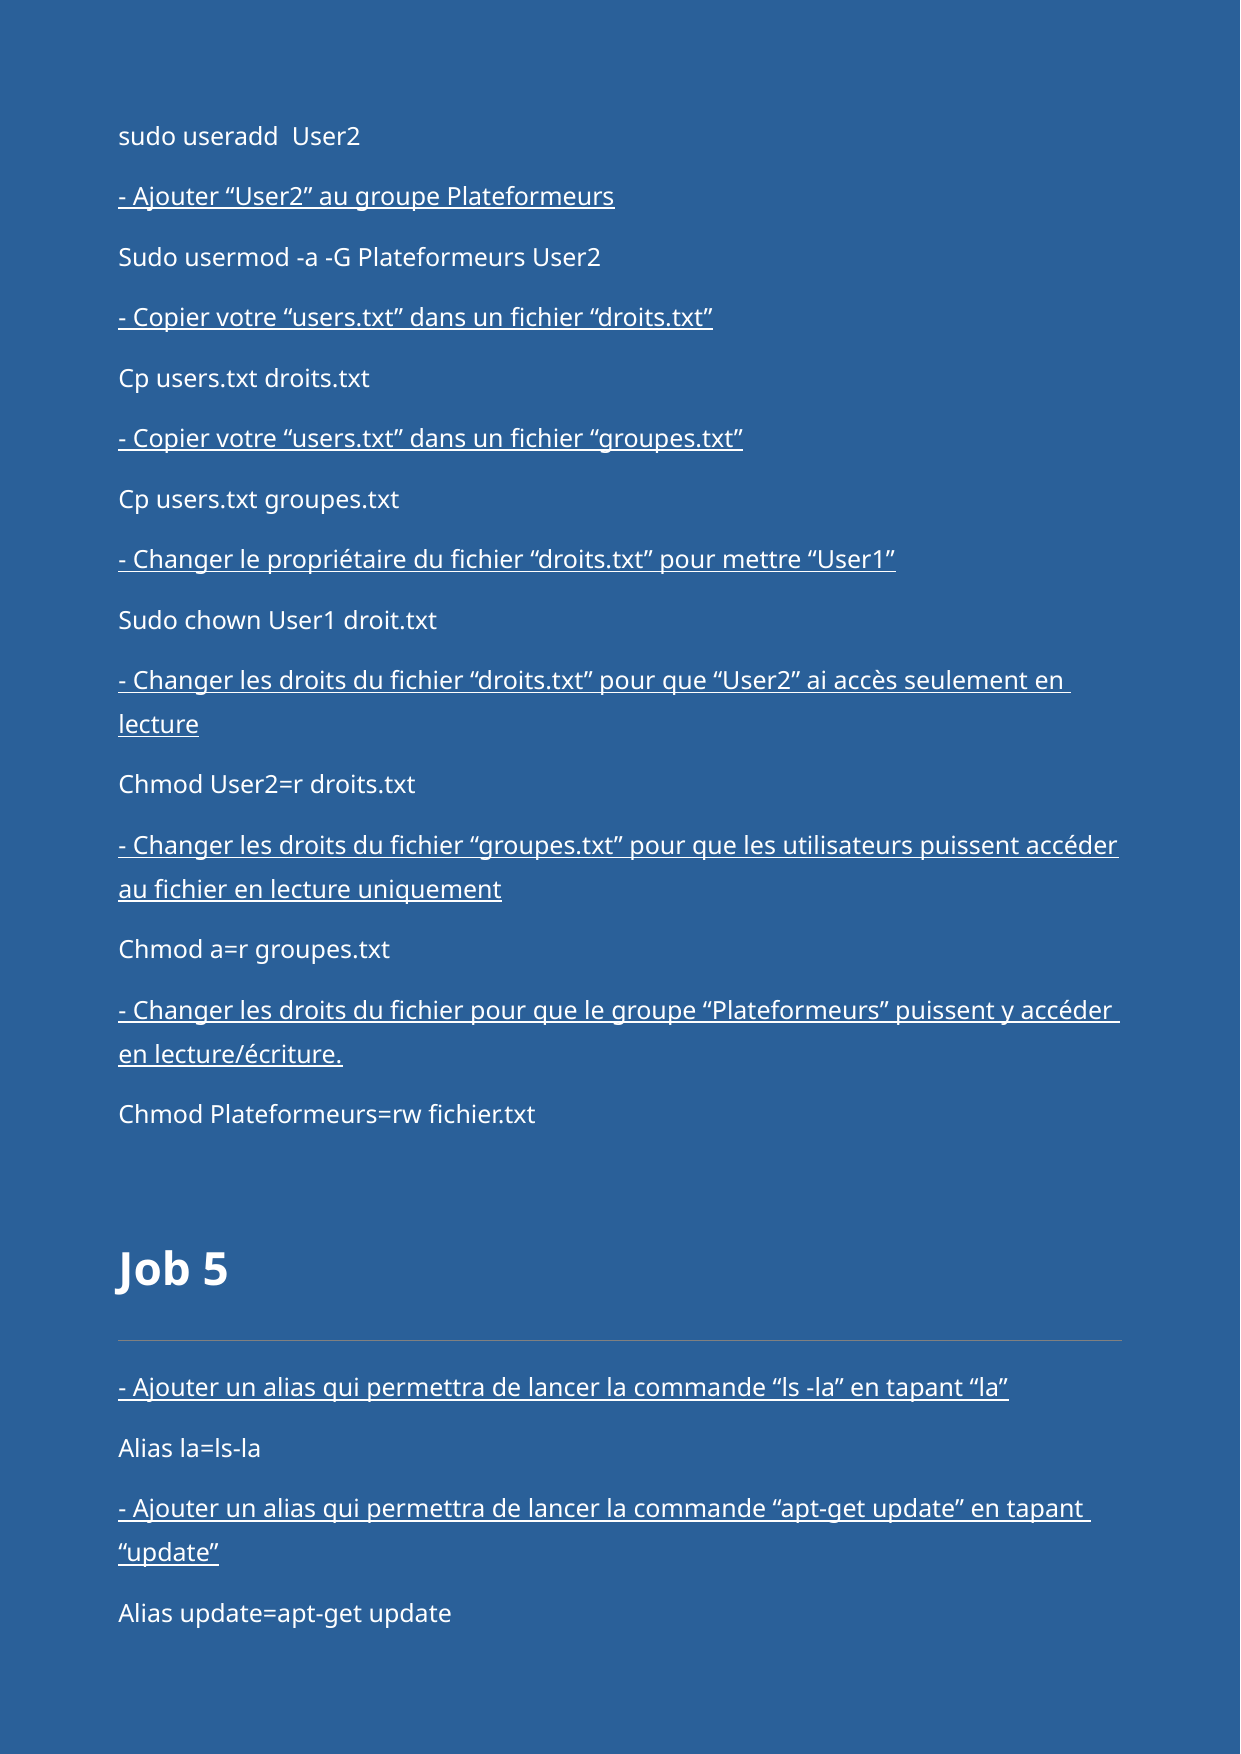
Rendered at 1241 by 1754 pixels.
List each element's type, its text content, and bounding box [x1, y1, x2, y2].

text - Changer les droits du fichier “droits.txt” pour que “User2” ai accès seulement en lecture [118, 663, 1122, 741]
text Chmod Plateformeurs=rw fichier.txt [118, 1097, 1122, 1131]
text Chmod a=r groupes.txt [118, 932, 1122, 966]
text - Ajouter un alias qui permettra de lancer la commande “apt-get update” en tapant “update” [118, 1491, 1122, 1569]
text - Changer le propriétaire du fichier “droits.txt” pour mettre “User1” [118, 542, 1122, 576]
text - Ajouter “User2” au groupe Plateformeurs [118, 179, 1122, 213]
text Chmod User2=r droits.txt [118, 767, 1122, 801]
text Cp users.txt groupes.txt [118, 481, 1122, 515]
text Sudo chown User1 droit.txt [118, 602, 1122, 636]
text - Copier votre “users.txt” dans un fichier “groupes.txt” [118, 421, 1122, 455]
text - Copier votre “users.txt” dans un fichier “droits.txt” [118, 300, 1122, 334]
subtitle Job 5 [118, 1236, 1122, 1299]
text - Changer les droits du fichier “groupes.txt” pour que les utilisateurs puissent accéder au fichier en lecture uniquement [118, 828, 1122, 906]
text - Ajouter un alias qui permettra de lancer la commande “ls -la” en tapant “la” [118, 1370, 1122, 1404]
text sudo useradd User2 [118, 118, 1122, 152]
text Cp users.txt droits.txt [118, 360, 1122, 394]
text Sudo usermod -a -G Plateformeurs User2 [118, 239, 1122, 273]
text Alias update=apt-get update [118, 1595, 1122, 1629]
text Alias la=ls-la [118, 1430, 1122, 1464]
text - Changer les droits du fichier pour que le groupe “Plateformeurs” puissent y accéder en lecture/écriture. [118, 993, 1122, 1071]
